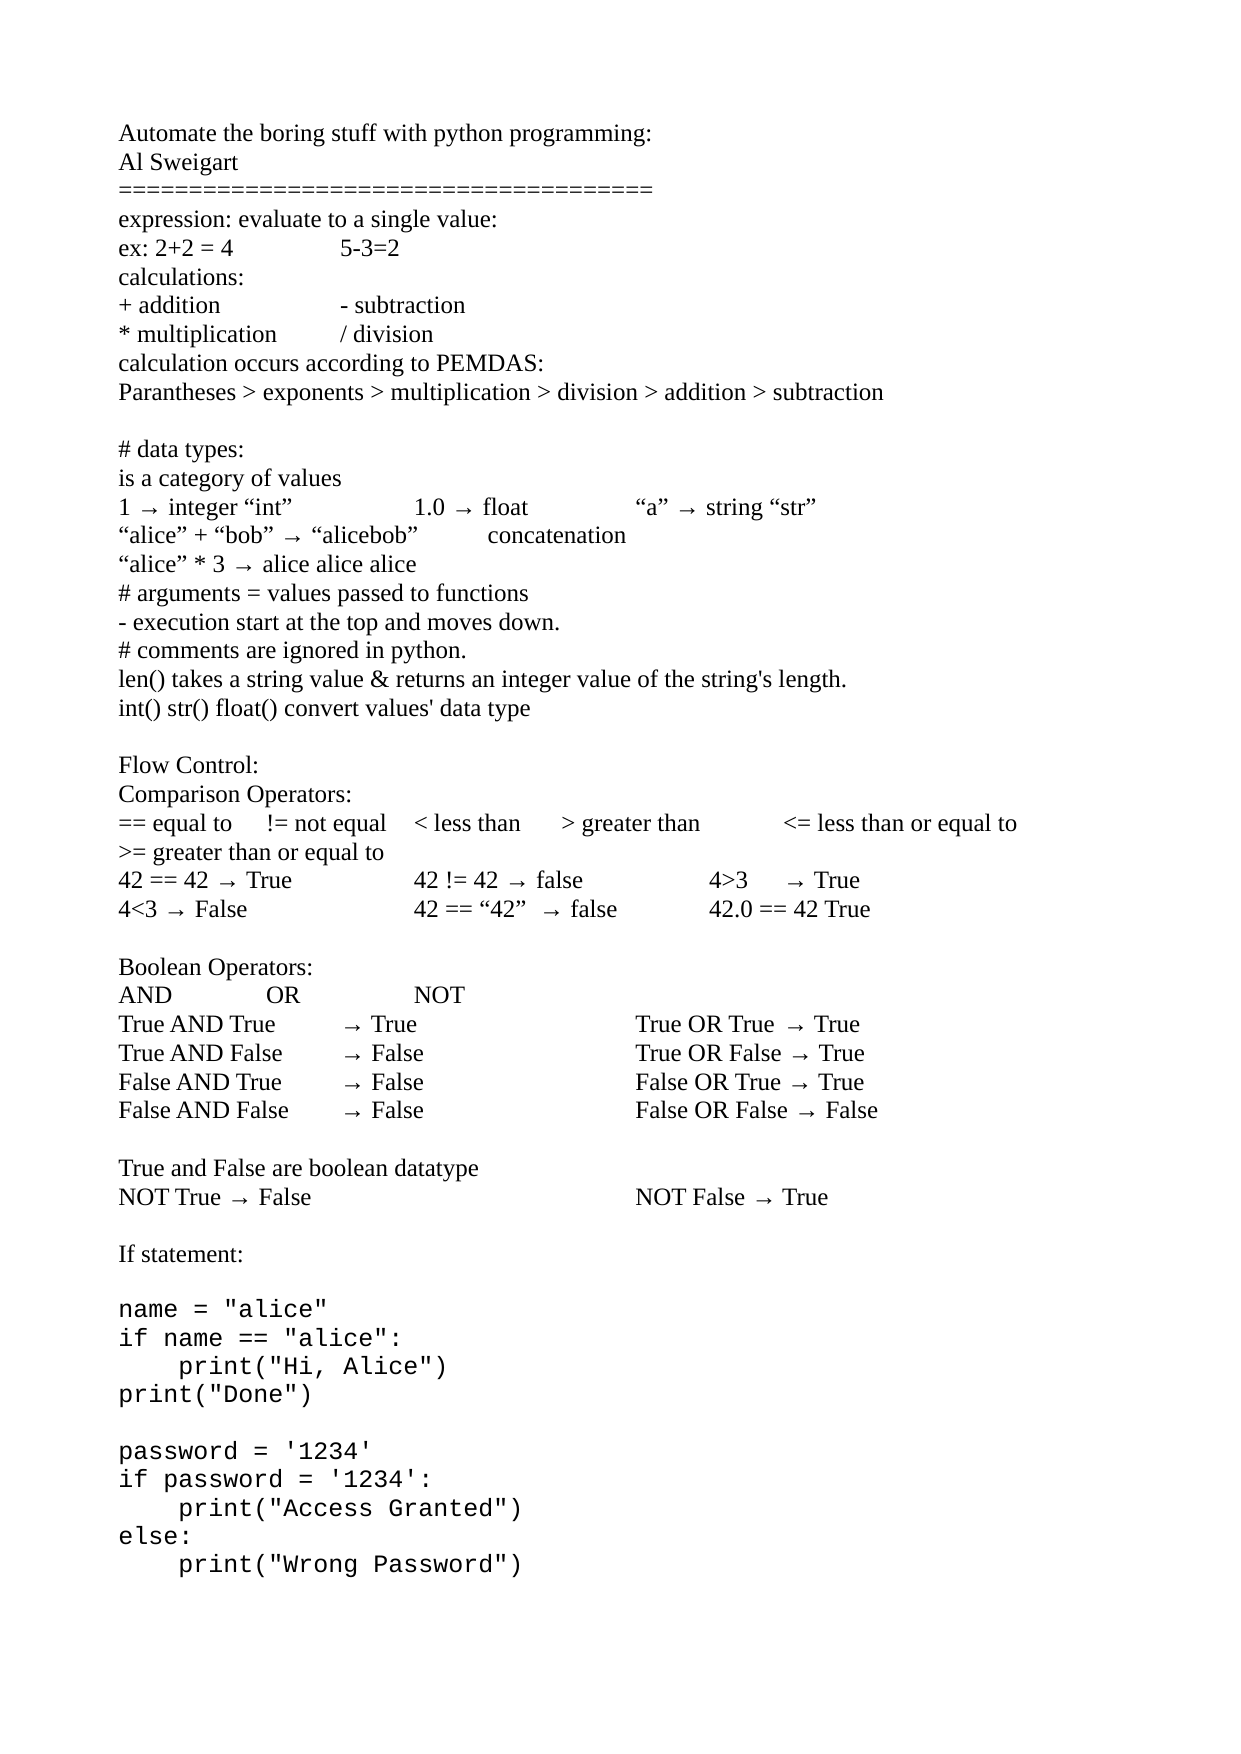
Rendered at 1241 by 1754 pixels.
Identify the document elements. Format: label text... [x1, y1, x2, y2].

text == equal to != not equal < less than > greater than <= less than or equal to [118, 808, 1122, 837]
text Boolean Operators: [118, 952, 1122, 981]
text ====================================== [118, 176, 1122, 204]
text print("Hi, Alice") [118, 1353, 1122, 1382]
text 42 == 42 → True 42 != 42 → false 4>3 → True [118, 866, 1122, 894]
text True AND True → True True OR True → True [118, 1009, 1122, 1038]
text ex: 2+2 = 4 5-3=2 [118, 233, 1122, 262]
text + addition - subtraction [118, 291, 1122, 319]
text >= greater than or equal to [118, 837, 1122, 866]
text # comments are ignored in python. [118, 636, 1122, 664]
text True and False are boolean datatype [118, 1153, 1122, 1182]
text “alice” + “bob” → “alicebob” concatenation [118, 521, 1122, 549]
text Comparison Operators: [118, 779, 1122, 808]
text name = "alice" [118, 1297, 1122, 1325]
text is a category of values [118, 463, 1122, 492]
text 1 → integer “int” 1.0 → float “a” → string “str” [118, 492, 1122, 521]
text calculations: [118, 262, 1122, 291]
text * multiplication / division [118, 319, 1122, 348]
text “alice” * 3 → alice alice alice [118, 549, 1122, 578]
text len() takes a string value & returns an integer value of the string's length. [118, 664, 1122, 693]
text 4<3 → False 42 == “42” → false 42.0 == 42 True [118, 894, 1122, 923]
text Al Sweigart [118, 147, 1122, 176]
text Automate the boring stuff with python programming: [118, 118, 1122, 147]
text Parantheses > exponents > multiplication > division > addition > subtraction [118, 377, 1122, 406]
text AND OR NOT [118, 981, 1122, 1009]
text print("Done") [118, 1382, 1122, 1410]
text False AND False → False False OR False → False [118, 1096, 1122, 1124]
text - execution start at the top and moves down. [118, 607, 1122, 636]
text False AND True → False False OR True → True [118, 1067, 1122, 1096]
text if name == "alice": [118, 1325, 1122, 1353]
text Flow Control: [118, 751, 1122, 779]
text password = '1234' [118, 1438, 1122, 1467]
text NOT True → False NOT False → True [118, 1182, 1122, 1211]
text print("Access Granted") [118, 1495, 1122, 1523]
text # arguments = values passed to functions [118, 578, 1122, 607]
text calculation occurs according to PEMDAS: [118, 348, 1122, 377]
text # data types: [118, 434, 1122, 463]
text int() str() float() convert values' data type [118, 693, 1122, 722]
text if password = '1234': [118, 1467, 1122, 1495]
text print("Wrong Password") [118, 1552, 1122, 1580]
text If statement: [118, 1239, 1122, 1268]
text expression: evaluate to a single value: [118, 204, 1122, 233]
text else: [118, 1523, 1122, 1552]
text True AND False → False True OR False → True [118, 1038, 1122, 1067]
